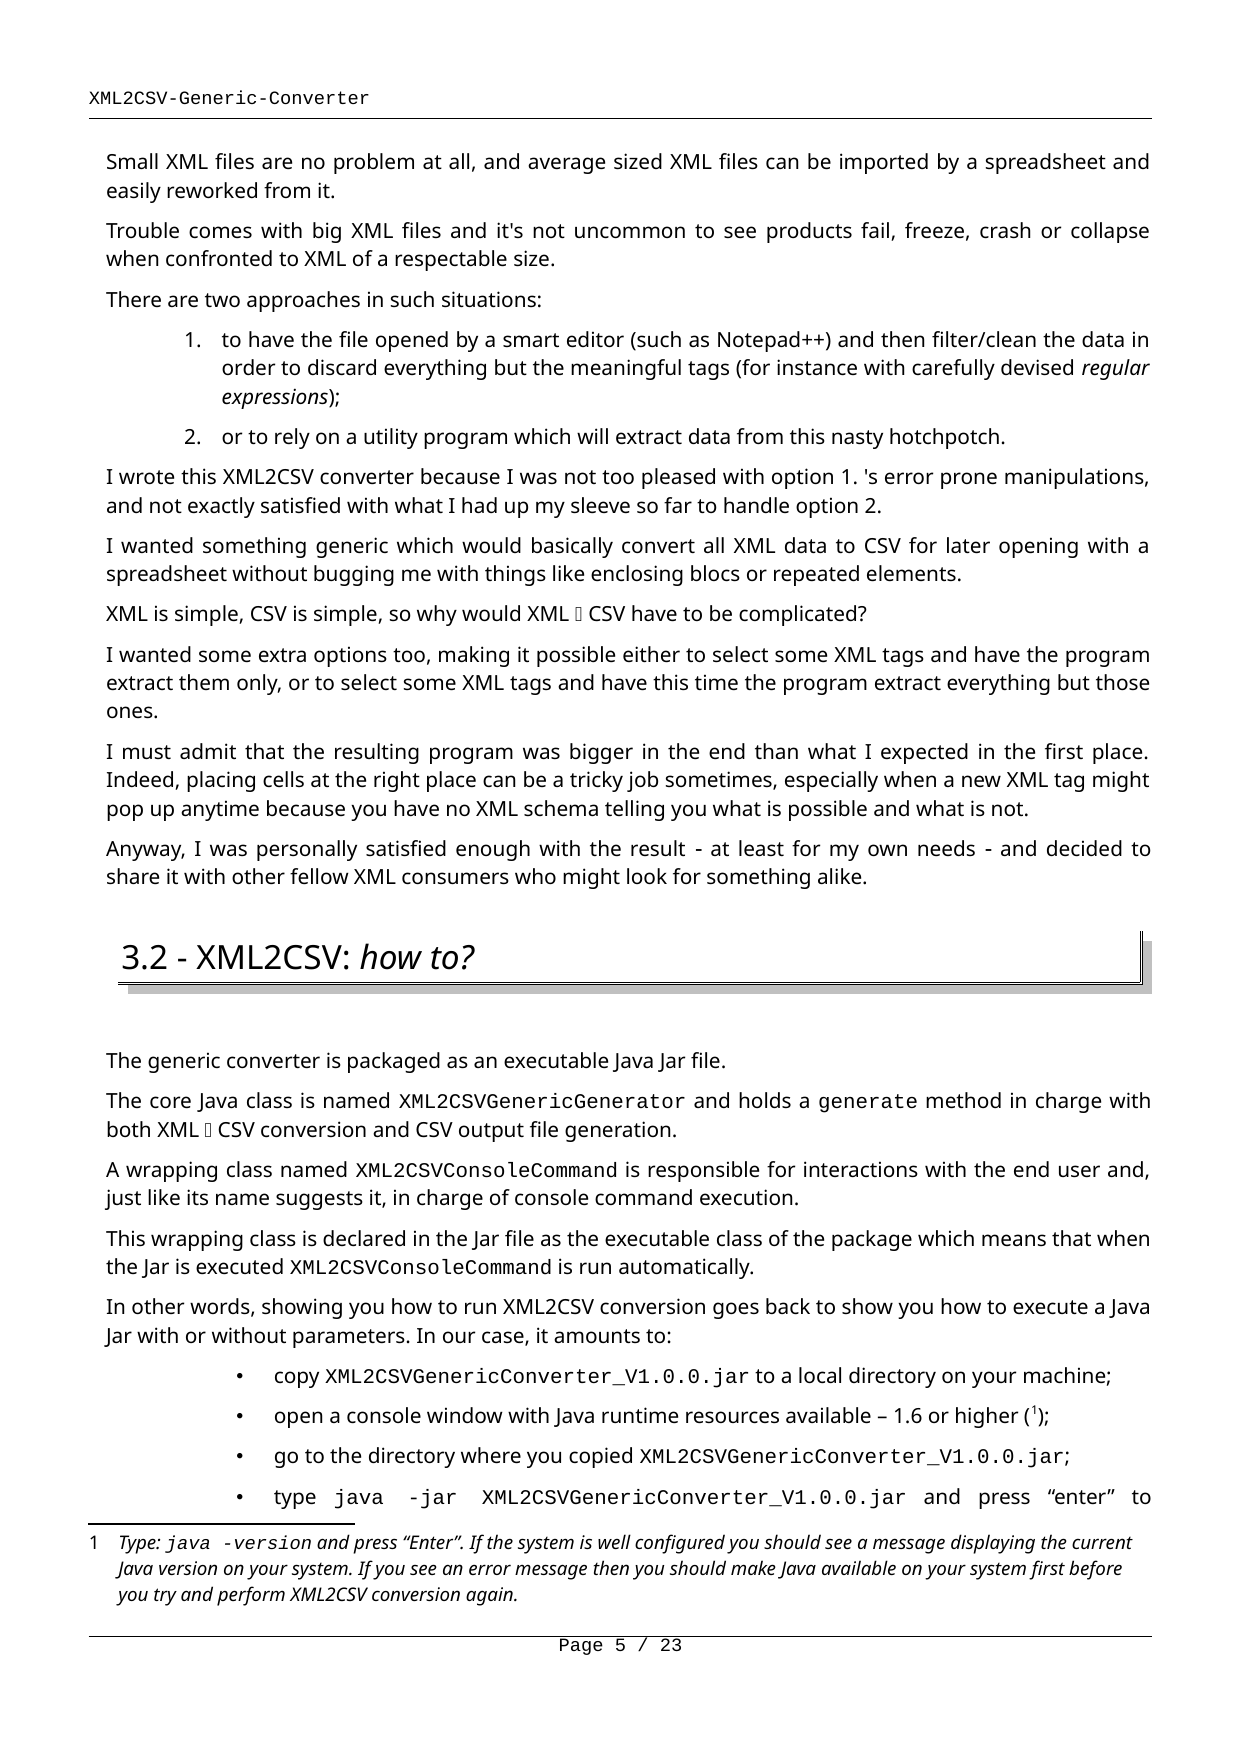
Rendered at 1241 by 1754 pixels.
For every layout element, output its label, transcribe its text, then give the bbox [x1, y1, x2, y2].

list or to rely on a utility program which will extract data from this nasty hotchpotch. [184, 422, 1152, 451]
text The generic converter is packaged as an executable Java Jar file. [106, 1046, 1152, 1074]
list copy XML2CSVGenericConverter_V1.0.0.jar to a local directory on your machine; [236, 1361, 1152, 1390]
list type java -jar XML2CSVGenericConverter_V1.0.0.jar and press “enter” to [236, 1482, 1152, 1511]
text I must admit that the resulting program was bigger in the end than what I expected in the first place. Indeed, placing cells at the right place can be a tricky job sometimes, especially when a new XML tag might pop up anytime because you have no XML schema telling you what is possible and what is not. [106, 737, 1152, 822]
subtitle XML2CSV: how to? [118, 931, 1142, 984]
list Type: java -version and press “Enter”. If the system is well configured you should see a message displaying the current Java version on your system. If you see an error message then you should make Java available on your system first before you try and perform XML2CSV conversion again. [88, 1530, 1152, 1606]
text In other words, showing you how to run XML2CSV conversion goes back to show you how to execute a Java Jar with or without parameters. In our case, it amounts to: [106, 1292, 1152, 1349]
text This wrapping class is declared in the Jar file as the executable class of the package which means that when the Jar is executed XML2CSVConsoleCommand is run automatically. [106, 1224, 1152, 1281]
text XML is simple, CSV is simple, so why would XML _ CSV have to be complicated? [106, 599, 1152, 628]
list go to the directory where you copied XML2CSVGenericConverter_V1.0.0.jar; [236, 1442, 1152, 1470]
text Anyway, I was personally satisfied enough with the result - at least for my own needs - and decided to share it with other fellow XML consumers who might look for something alike. [106, 834, 1152, 891]
text The core Java class is named XML2CSVGenericGenerator and holds a generate method in charge with both XML _ CSV conversion and CSV output file generation. [106, 1086, 1152, 1143]
text I wanted something generic which would basically convert all XML data to CSV for later opening with a spreadsheet without bugging me with things like enclosing blocs or repeated elements. [106, 531, 1152, 588]
text There are two approaches in such situations: [106, 285, 1152, 313]
text Trouble comes with big XML files and it's not uncommon to see products fail, freeze, crash or collapse when confronted to XML of a respectable size. [106, 216, 1152, 273]
list open a console window with Java runtime resources available – 1.6 or higher (); [236, 1401, 1152, 1430]
text A wrapping class named XML2CSVConsoleCommand is responsible for interactions with the end user and, just like its name suggests it, in charge of console command execution. [106, 1155, 1152, 1212]
text I wanted some extra options too, making it possible either to select some XML tags and have the program extract them only, or to select some XML tags and have this time the program extract everything but those ones. [106, 640, 1152, 725]
text Small XML files are no problem at all, and average sized XML files can be imported by a spreadsheet and easily reworked from it. [106, 147, 1152, 204]
list to have the file opened by a smart editor (such as Notepad++) and then filter/clean the data in order to discard everything but the meaningful tags (for instance with carefully devised regular expressions); [184, 325, 1152, 410]
text I wrote this XML2CSV converter because I was not too pleased with option 1. 's error prone manipulations, and not exactly satisfied with what I had up my sleeve so far to handle option 2. [106, 462, 1152, 519]
